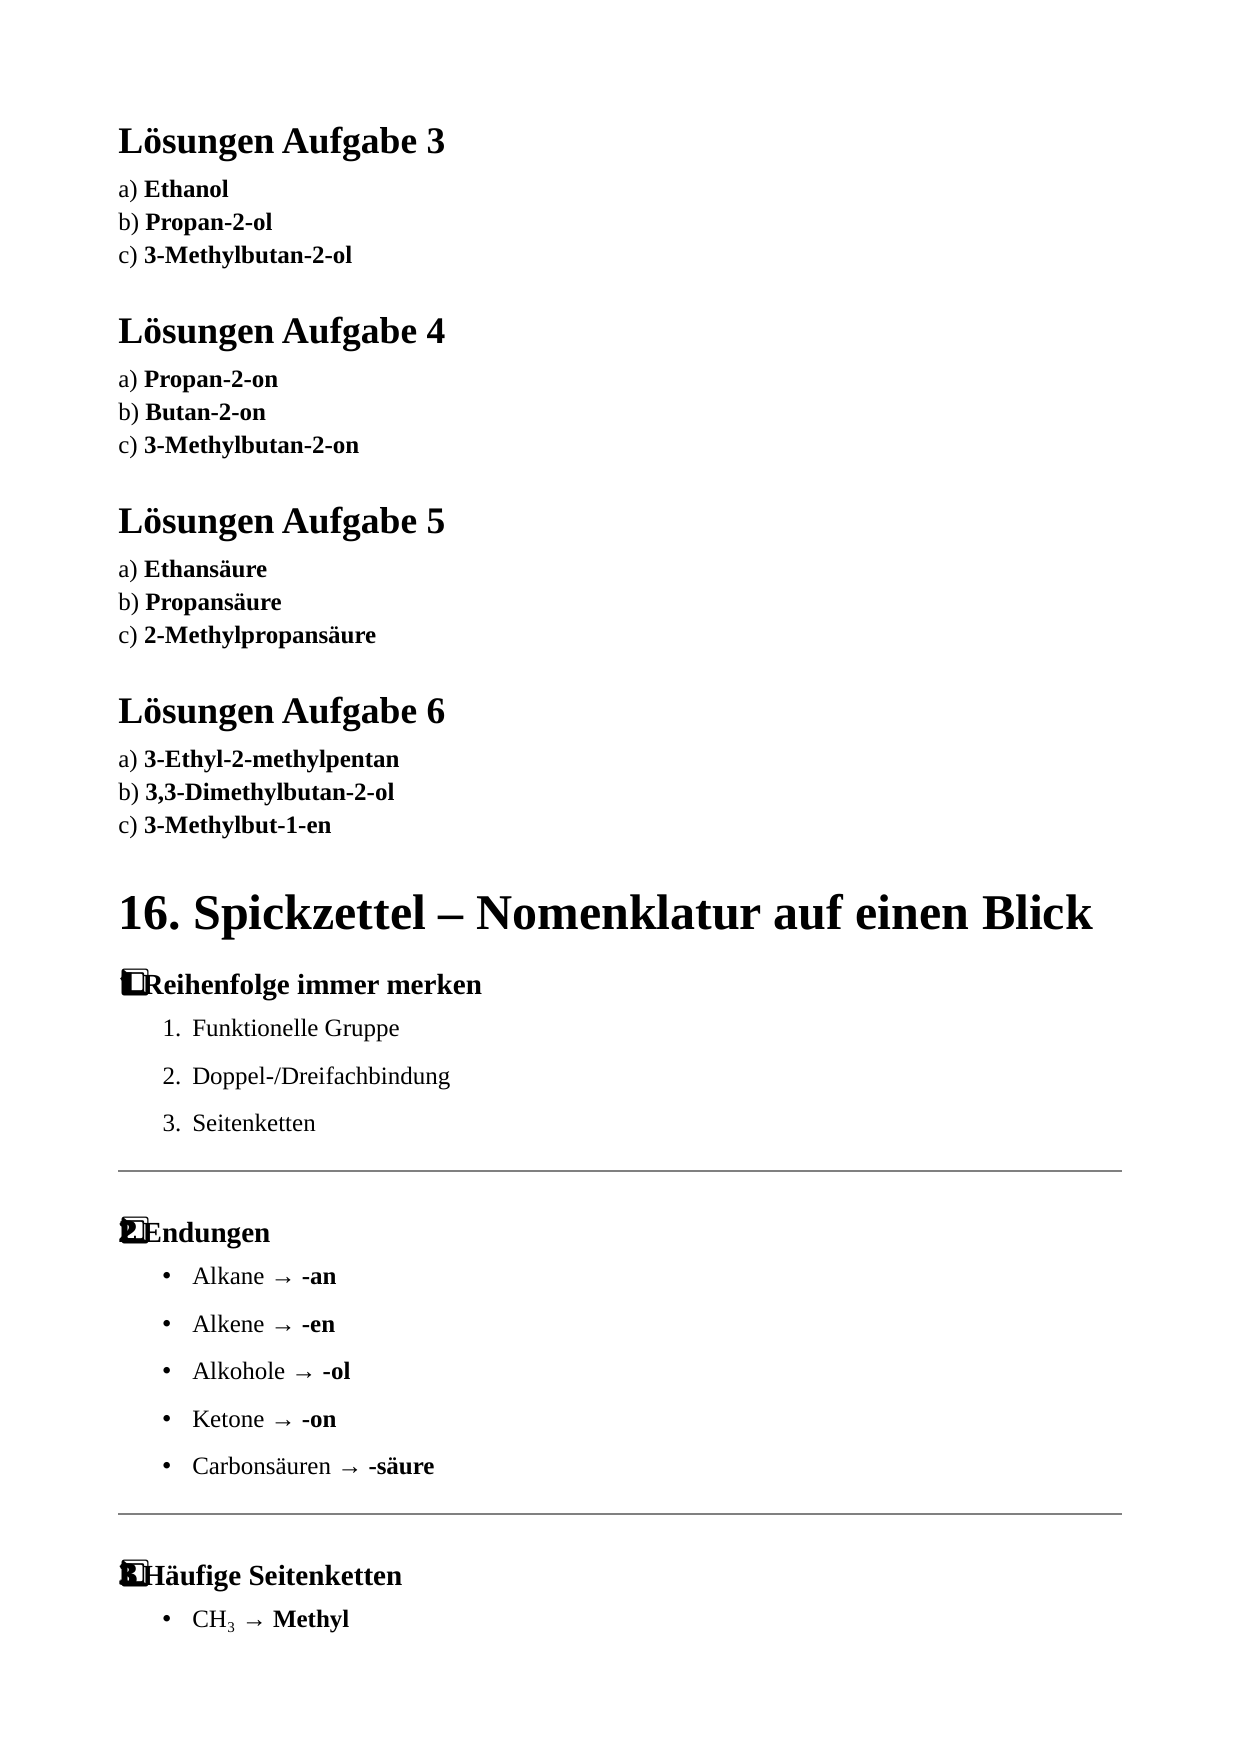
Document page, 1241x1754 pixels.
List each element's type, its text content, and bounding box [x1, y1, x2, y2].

subtitle 16. Spickzettel – Nomenklatur auf einen Blick [118, 883, 1122, 940]
list Seitenketten [162, 1108, 1122, 1137]
text a) Ethanol b) Propan-2-ol c) 3-Methylbutan-2-ol [118, 174, 1122, 268]
list Funktionelle Gruppe [162, 1013, 1122, 1042]
text a) Ethansäure b) Propansäure c) 2-Methylpropansäure [118, 554, 1122, 649]
list Ketone → -on [162, 1404, 1122, 1433]
list Doppel-/Dreifachbindung [162, 1061, 1122, 1090]
list CH₃ → Methyl [162, 1604, 1122, 1633]
subtitle Lösungen Aufgabe 6 [118, 688, 1122, 732]
subtitle 3️⃣ Häufige Seitenketten [118, 1558, 1122, 1591]
text a) 3-Ethyl-2-methylpentan b) 3,3-Dimethylbutan-2-ol c) 3-Methylbut-1-en [118, 744, 1122, 839]
subtitle 2️⃣ Endungen [118, 1215, 1122, 1248]
subtitle Lösungen Aufgabe 3 [118, 118, 1122, 161]
subtitle 1️⃣ Reihenfolge immer merken [118, 967, 1122, 1001]
text a) Propan-2-on b) Butan-2-on c) 3-Methylbutan-2-on [118, 364, 1122, 459]
list Alkane → -an [162, 1261, 1122, 1290]
subtitle Lösungen Aufgabe 5 [118, 498, 1122, 541]
list Carbonsäuren → -säure [162, 1451, 1122, 1480]
list Alkohole → -ol [162, 1356, 1122, 1385]
list Alkene → -en [162, 1309, 1122, 1337]
subtitle Lösungen Aufgabe 4 [118, 308, 1122, 351]
